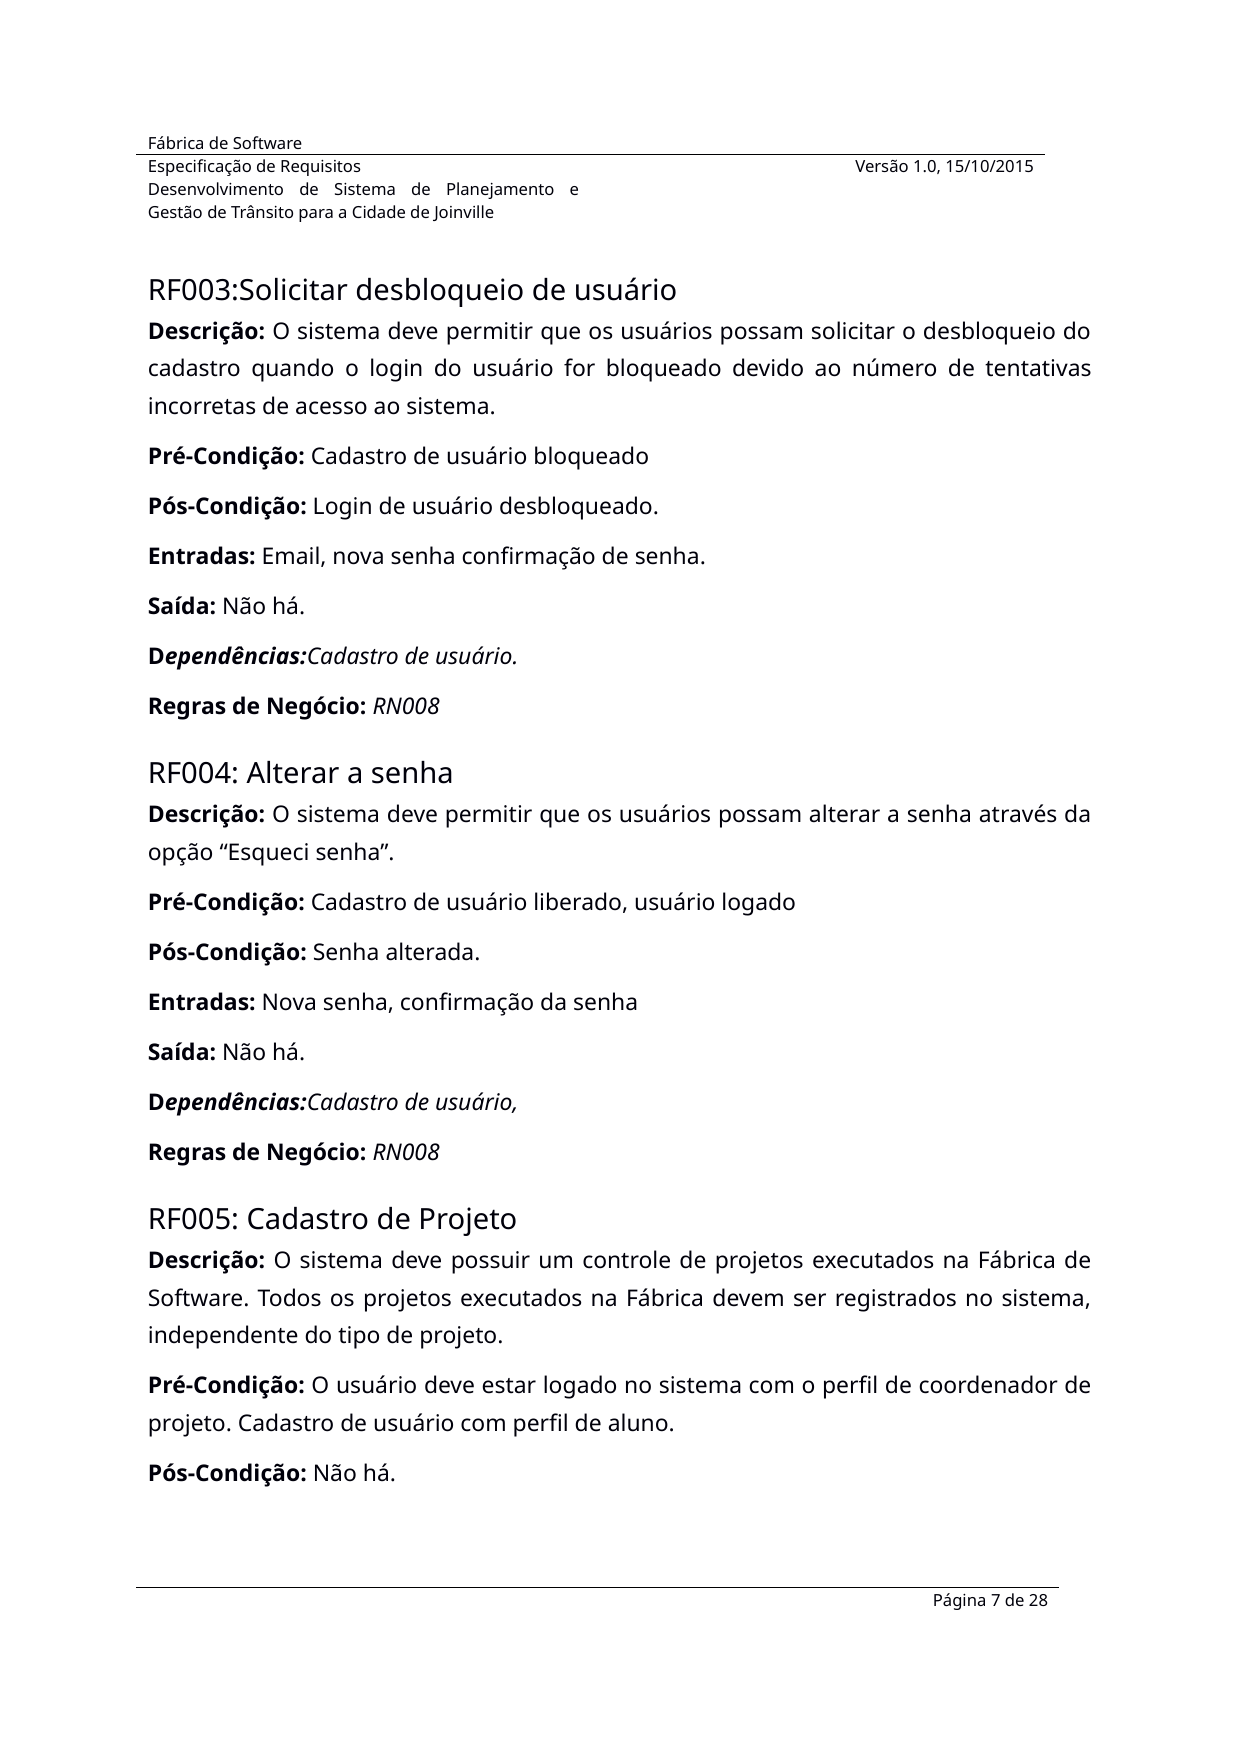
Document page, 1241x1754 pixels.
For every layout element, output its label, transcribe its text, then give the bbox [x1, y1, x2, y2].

text Pós-Condição: Senha alterada. [148, 936, 1093, 967]
text Pré-Condição: Cadastro de usuário liberado, usuário logado [148, 886, 1093, 917]
subtitle RF003:Solicitar desbloqueio de usuário [148, 269, 1093, 308]
text Pré-Condição: O usuário deve estar logado no sistema com o perfil de coordenador de projeto. Cadastro de usuário com perfil de aluno. [148, 1369, 1093, 1438]
text Saída: Não há. [148, 1036, 1093, 1067]
text Regras de Negócio: RN008 [148, 1136, 1093, 1167]
subtitle RF005: Cadastro de Projeto [148, 1198, 1093, 1238]
text Saída: Não há. [148, 590, 1093, 621]
text Descrição: O sistema deve permitir que os usuários possam solicitar o desbloqueio do cadastro quando o login do usuário for bloqueado devido ao número de tentativas incorretas de acesso ao sistema. [148, 315, 1093, 421]
text Entradas: Email, nova senha confirmação de senha. [148, 540, 1093, 571]
text Pós-Condição: Login de usuário desbloqueado. [148, 490, 1093, 521]
text Entradas: Nova senha, confirmação da senha [148, 986, 1093, 1017]
text Regras de Negócio: RN008 [148, 690, 1093, 721]
text Descrição: O sistema deve possuir um controle de projetos executados na Fábrica de Software. Todos os projetos executados na Fábrica devem ser registrados no sistema, independente do tipo de projeto. [148, 1244, 1093, 1350]
text Descrição: O sistema deve permitir que os usuários possam alterar a senha através da opção “Esqueci senha”. [148, 798, 1093, 867]
text Dependências:Cadastro de usuário. [148, 640, 1093, 671]
subtitle RF004: Alterar a senha [148, 752, 1093, 792]
text Dependências:Cadastro de usuário, [148, 1086, 1093, 1117]
text Pós-Condição: Não há. [148, 1457, 1093, 1488]
text Pré-Condição: Cadastro de usuário bloqueado [148, 440, 1093, 471]
